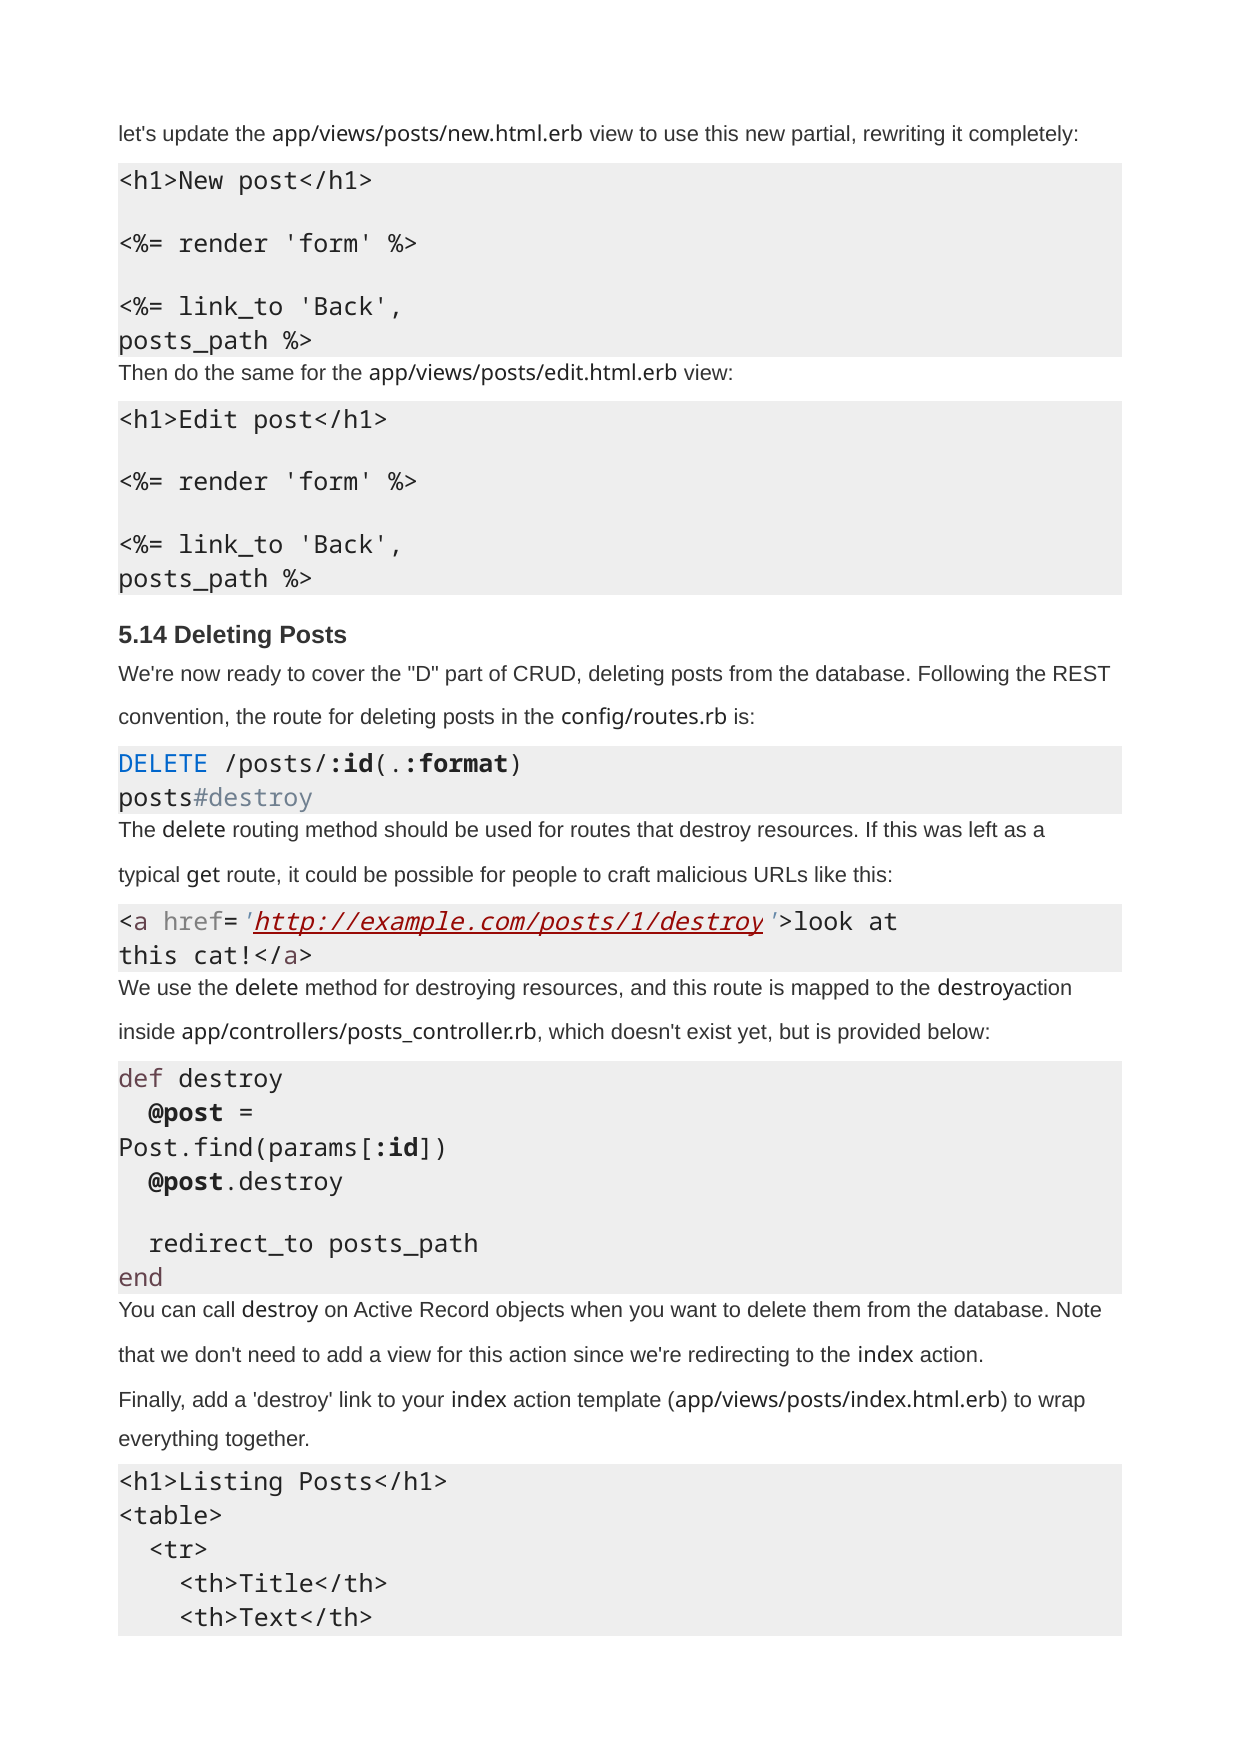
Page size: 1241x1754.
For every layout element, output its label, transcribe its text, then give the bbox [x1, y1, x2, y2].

text Finally, add a 'destroy' link to your index action template (app/views/posts/index.html.erb) to wrap everything together. [118, 1383, 1122, 1451]
text You can call destroy on Active Record objects when you want to delete them from the database. Note that we don't need to add a view for this action since we're redirecting to the index action. [118, 1294, 1122, 1369]
text We use the delete method for destroying resources, and this route is mapped to the destroyaction inside app/controllers/posts_controller.rb, which doesn't exist yet, but is provided below: [118, 972, 1122, 1046]
text Then do the same for the app/views/posts/edit.html.erb view: [118, 357, 1122, 386]
table_header def destroy @post = Post.find(params[:id]) @post.destroy redirect_to posts_path end [118, 1061, 551, 1294]
table_header <h1>Listing Posts</h1> <table> <tr> <th>Title</th> <th>Text</th> [118, 1464, 1122, 1634]
text The delete routing method should be used for routes that destroy resources. If this was left as a typical get route, it could be possible for people to craft malicious URLs like this: [118, 814, 1122, 889]
subtitle 5.14 Deleting Posts [118, 620, 1122, 649]
table_header DELETE /posts/:id(.:format) posts#destroy [118, 746, 701, 814]
text We're now ready to cover the "D" part of CRUD, deleting posts from the database. Following the REST convention, the route for deleting posts in the config/routes.rb is: [118, 661, 1122, 731]
table_header <a href='http://example.com/posts/1/destroy'>look at this cat!</a> [118, 904, 971, 972]
table_header <h1>Edit post</h1> <%= render 'form' %> <%= link_to 'Back', posts_path %> [118, 401, 560, 595]
table_header <h1>New post</h1> <%= render 'form' %> <%= link_to 'Back', posts_path %> [118, 163, 560, 357]
text let's update the app/views/posts/new.html.erb view to use this new partial, rewriting it completely: [118, 118, 1122, 148]
